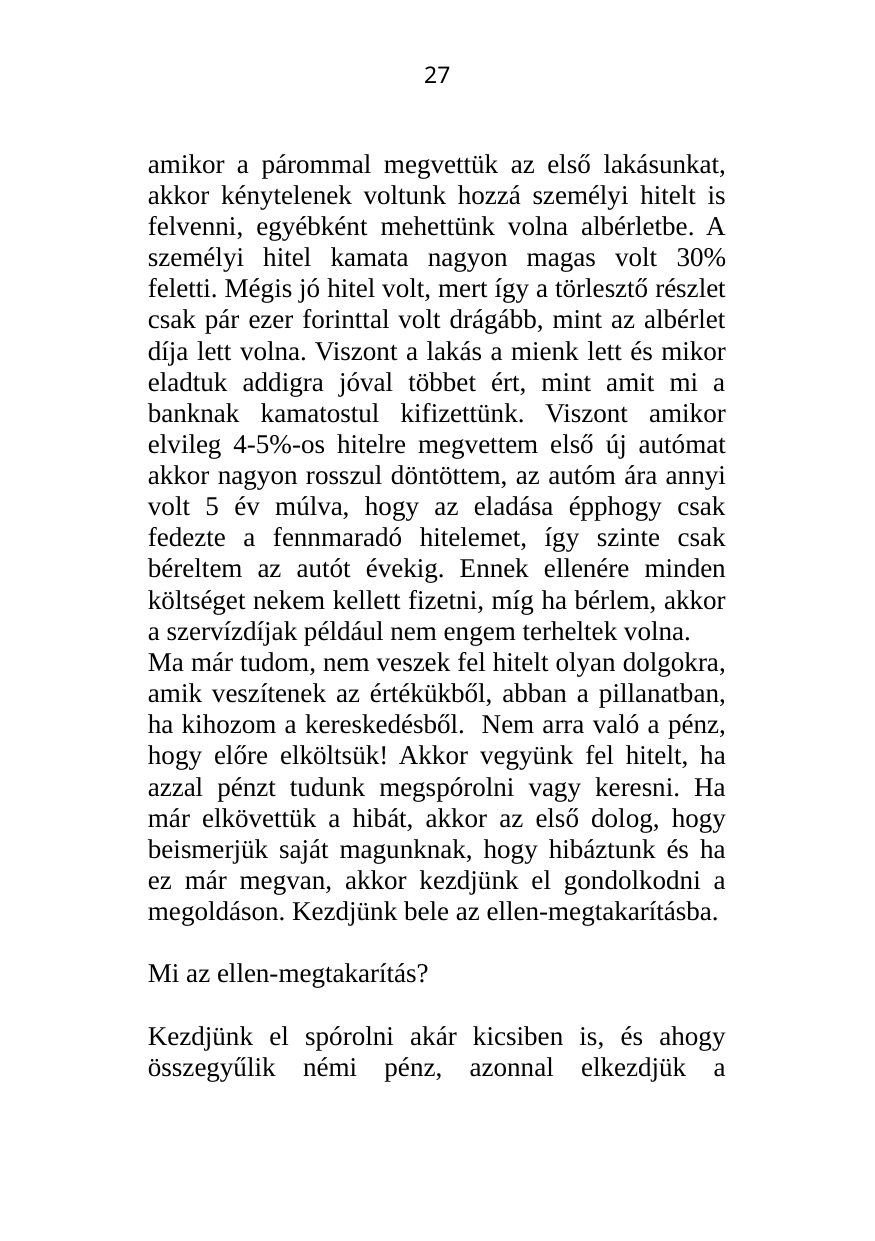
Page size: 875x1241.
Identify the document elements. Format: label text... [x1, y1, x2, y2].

text Ma már tudom, nem veszek fel hitelt olyan dolgokra, amik veszítenek az értékükből, abban a pillanatban, ha kihozom a kereskedésből. Nem arra való a pénz, hogy előre elköltsük! Akkor vegyünk fel hitelt, ha azzal pénzt tudunk megspórolni vagy keresni. Ha már elkövettük a hibát, akkor az első dolog, hogy beismerjük saját magunknak, hogy hibáztunk és ha ez már megvan, akkor kezdjünk el gondolkodni a megoldáson. Kezdjünk bele az ellen-megtakarításba. [148, 646, 726, 926]
text Mi az ellen-megtakarítás? [148, 957, 726, 989]
text amikor a párommal megvettük az első lakásunkat, akkor kénytelenek voltunk hozzá személyi hitelt is felvenni, egyébként mehettünk volna albérletbe. A személyi hitel kamata nagyon magas volt 30% feletti. Mégis jó hitel volt, mert így a törlesztő részlet csak pár ezer forinttal volt drágább, mint az albérlet díja lett volna. Viszont a lakás a mienk lett és mikor eladtuk addigra jóval többet ért, mint amit mi a banknak kamatostul kifizettünk. Viszont amikor elvileg 4-5%-os hitelre megvettem első új autómat akkor nagyon rosszul döntöttem, az autóm ára annyi volt 5 év múlva, hogy az eladása épphogy csak fedezte a fennmaradó hitelemet, így szinte csak béreltem az autót évekig. Ennek ellenére minden költséget nekem kellett fizetni, míg ha bérlem, akkor a szervízdíjak például nem engem terheltek volna. [148, 148, 726, 646]
text Kezdjünk el spórolni akár kicsiben is, és ahogy összegyűlik némi pénz, azonnal elkezdjük a [148, 1020, 726, 1082]
